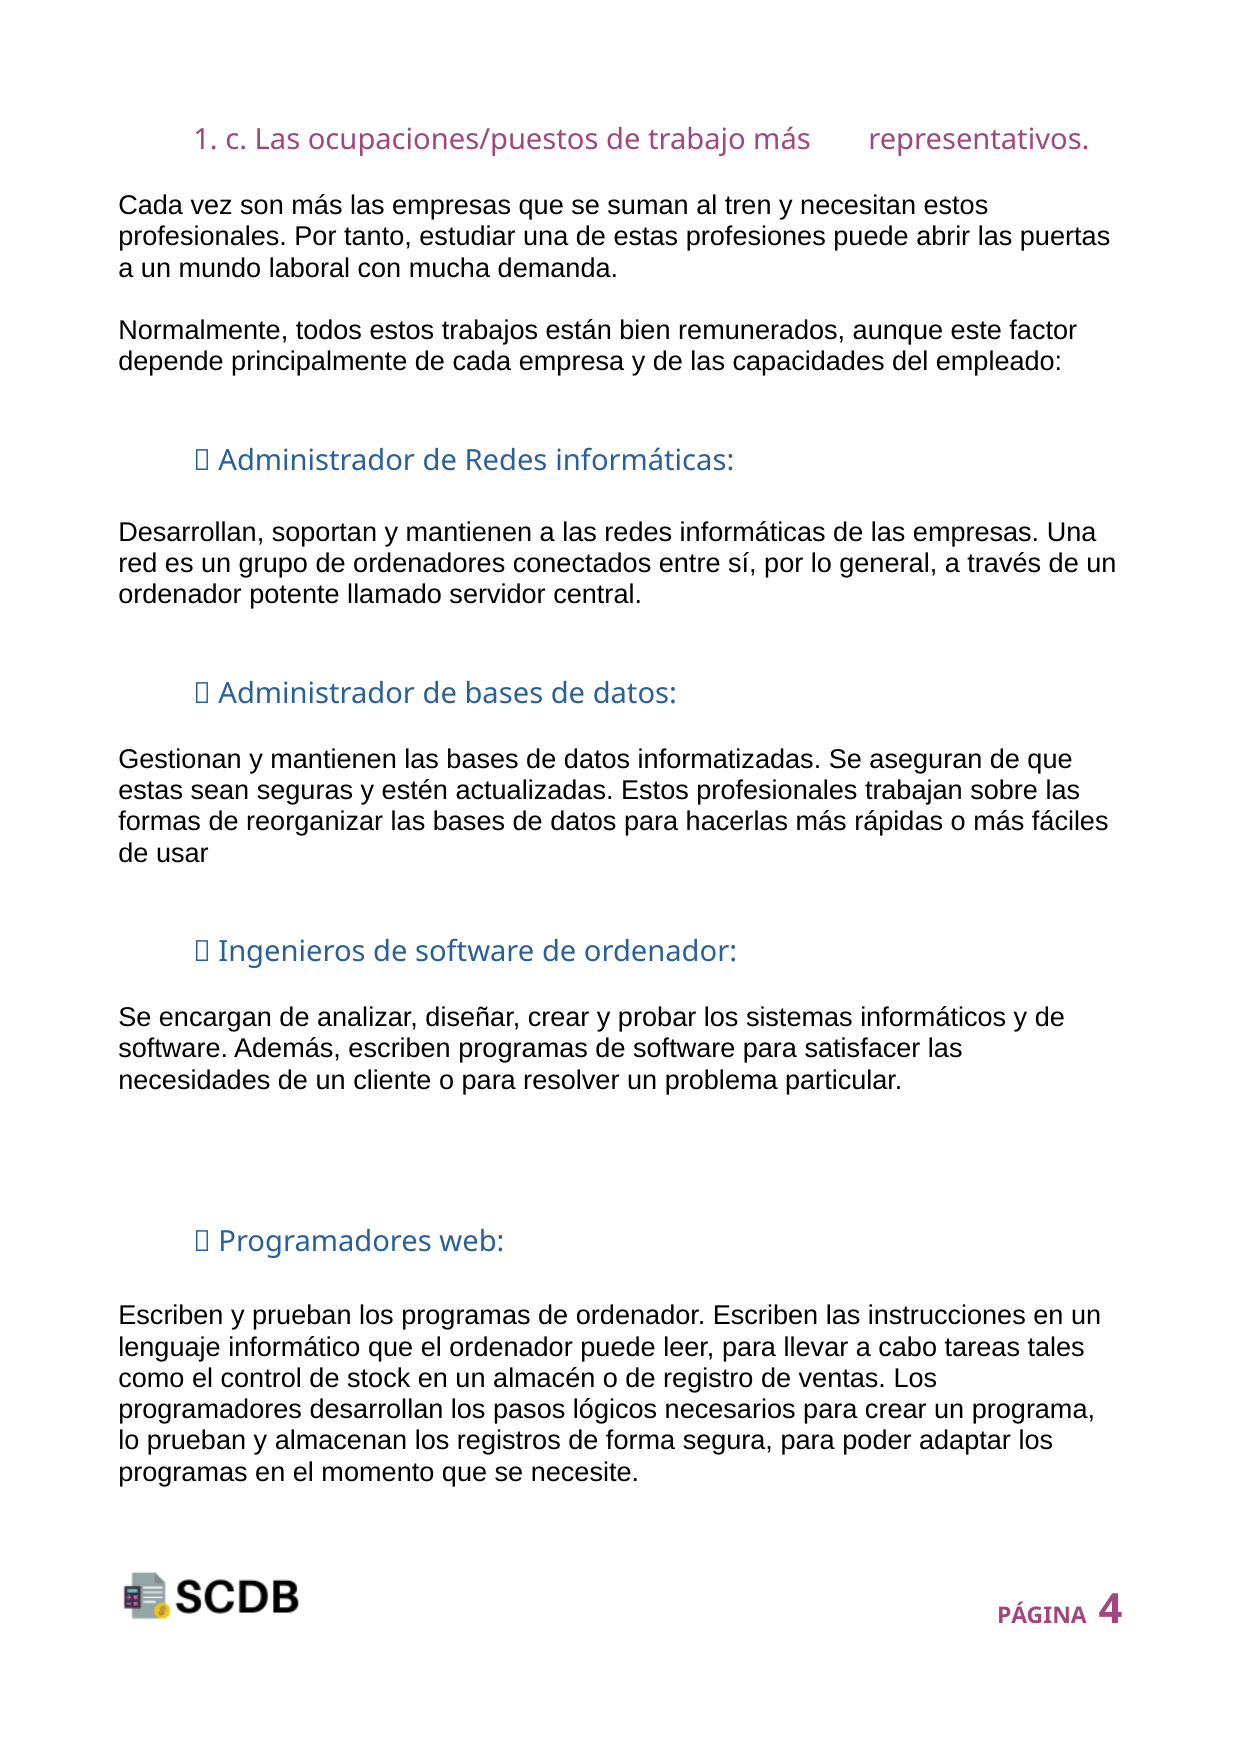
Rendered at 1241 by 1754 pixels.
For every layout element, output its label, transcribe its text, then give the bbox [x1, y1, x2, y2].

text Cada vez son más las empresas que se suman al tren y necesitan estos profesionales. Por tanto, estudiar una de estas profesiones puede abrir las puertas a un mundo laboral con mucha demanda. [118, 189, 1122, 283]
text  Administrador de bases de datos: [118, 672, 1122, 712]
text Normalmente, todos estos trabajos están bien remunerados, aunque este factor depende principalmente de cada empresa y de las capacidades del empleado: [118, 314, 1122, 377]
picture [122, 1569, 305, 1622]
text Se encargan de analizar, diseñar, crear y probar los sistemas informáticos y de software. Además, escriben programas de software para satisfacer las necesidades de un cliente o para resolver un problema particular. [118, 1001, 1122, 1095]
text Gestionan y mantienen las bases de datos informatizadas. Se aseguran de que estas sean seguras y estén actualizadas. Estos profesionales trabajan sobre las formas de reorganizar las bases de datos para hacerlas más rápidas o más fáciles de usar [118, 743, 1122, 868]
text  Ingenieros de software de ordenador: [118, 930, 1122, 970]
text 1. c. Las ocupaciones/puestos de trabajo más representativos. [118, 118, 1122, 158]
text Desarrollan, soportan y mantienen a las redes informáticas de las empresas. Una red es un grupo de ordenadores conectados entre sí, por lo general, a través de un ordenador potente llamado servidor central. [118, 516, 1122, 609]
text  Programadores web: [118, 1220, 1122, 1260]
text  Administrador de Redes informáticas: [118, 439, 1122, 479]
text Escriben y prueban los programas de ordenador. Escriben las instrucciones en un lenguaje informático que el ordenador puede leer, para llevar a cabo tareas tales como el control de stock en un almacén o de registro de ventas. Los programadores desarrollan los pasos lógicos necesarios para crear un programa, lo prueban y almacenan los registros de forma segura, para poder adaptar los programas en el momento que se necesite. [118, 1299, 1122, 1487]
